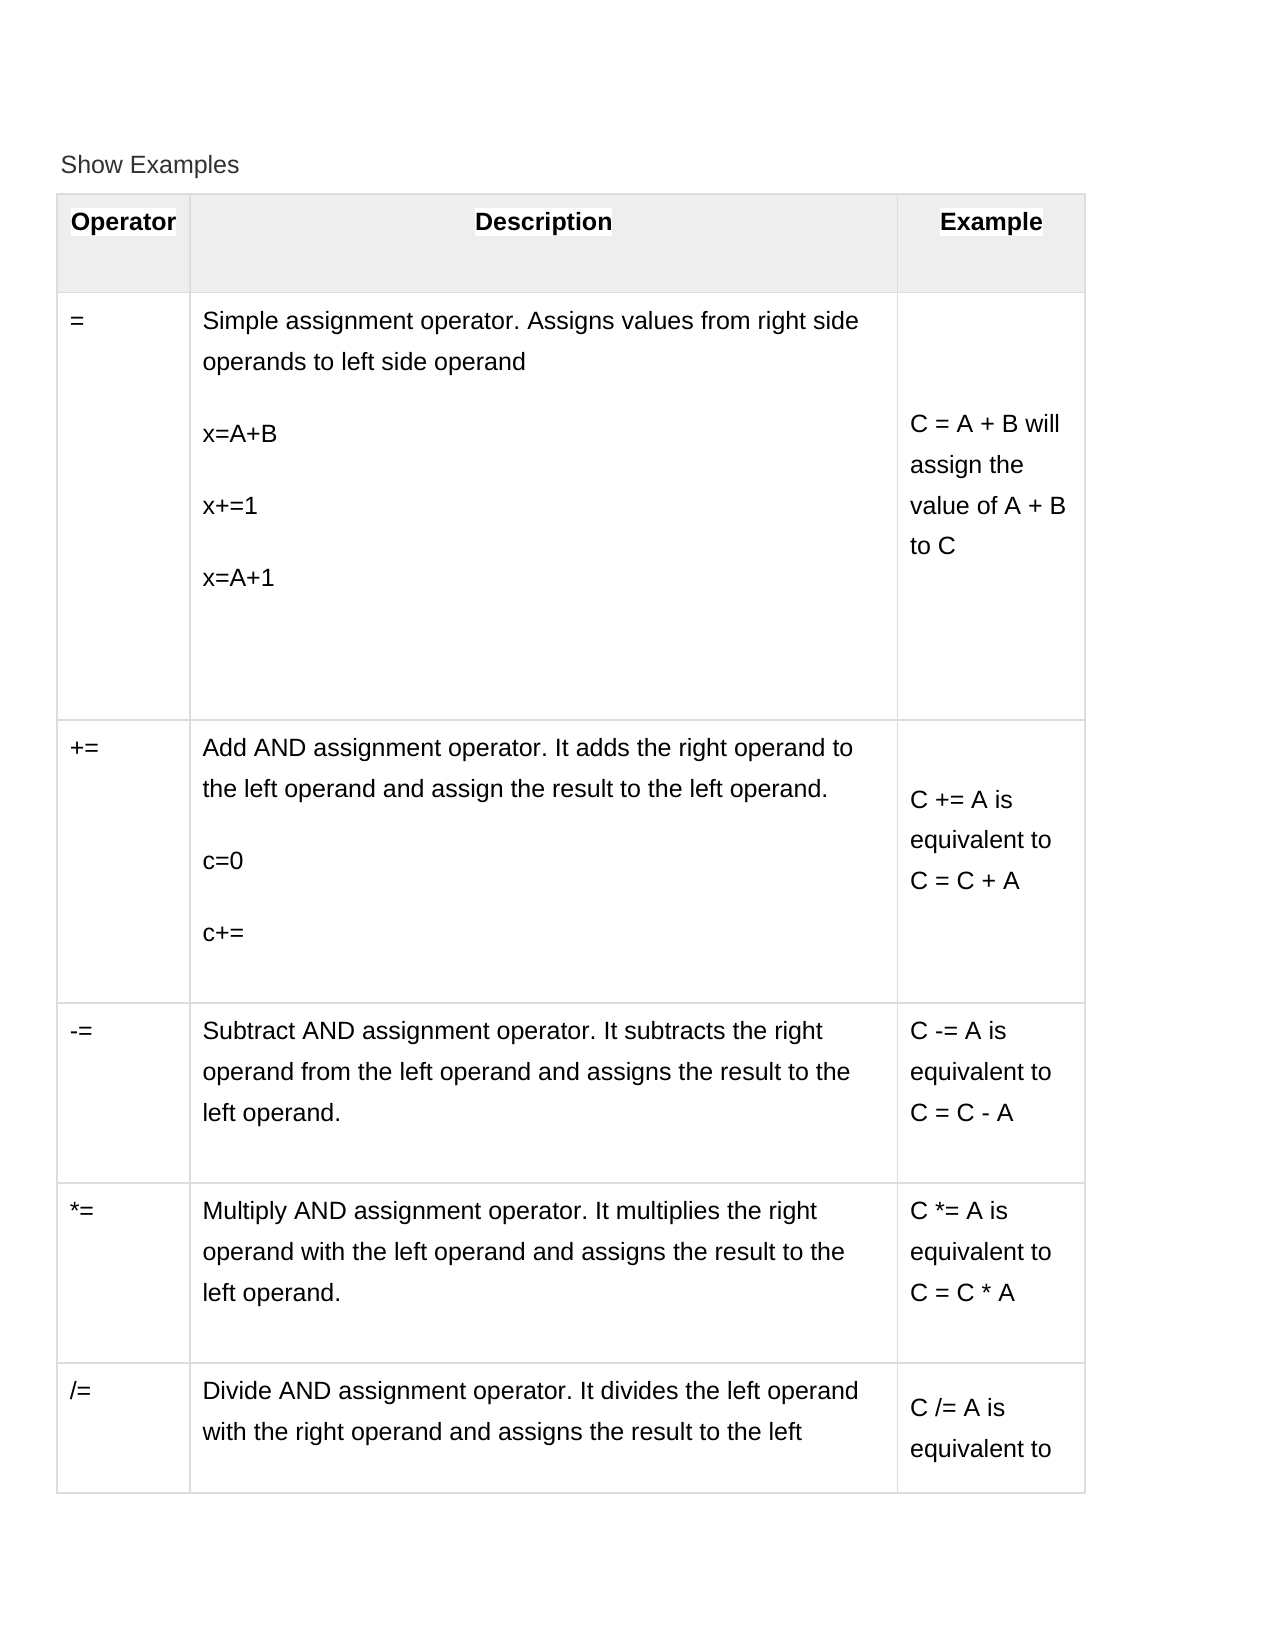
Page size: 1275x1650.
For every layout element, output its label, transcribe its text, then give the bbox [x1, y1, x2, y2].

table_cell += [58, 721, 189, 1002]
table_cell Simple assignment operator. Assigns values from right side operands to left side operand x=A+B x+=1 x=A+1 [191, 293, 897, 719]
table_cell Subtract AND assignment operator. It subtracts the right operand from the left operand and assigns the result to the left operand. [191, 1004, 897, 1182]
text Show Examples [60, 150, 1083, 179]
table_cell = [58, 293, 189, 719]
table_header Description [191, 195, 897, 292]
table_cell -= [58, 1004, 189, 1182]
table_cell C *= A is equivalent to C = C * A [898, 1184, 1084, 1362]
table_header Operator [58, 195, 189, 292]
table_cell /= [58, 1364, 189, 1492]
table_cell C += A is equivalent to C = C + A [898, 721, 1084, 1002]
table_cell C /= A is equivalent to [898, 1364, 1084, 1492]
table_cell Multiply AND assignment operator. It multiplies the right operand with the left operand and assigns the result to the left operand. [191, 1184, 897, 1362]
table_cell C -= A is equivalent to C = C - A [898, 1004, 1084, 1182]
table_cell Add AND assignment operator. It adds the right operand to the left operand and assign the result to the left operand. c=0 c+= [191, 721, 897, 1002]
table_cell *= [58, 1184, 189, 1362]
table_cell C = A + B will assign the value of A + B to C [898, 293, 1084, 719]
table_cell Divide AND assignment operator. It divides the left operand with the right operand and assigns the result to the left [191, 1364, 897, 1492]
table_header Example [898, 195, 1084, 292]
